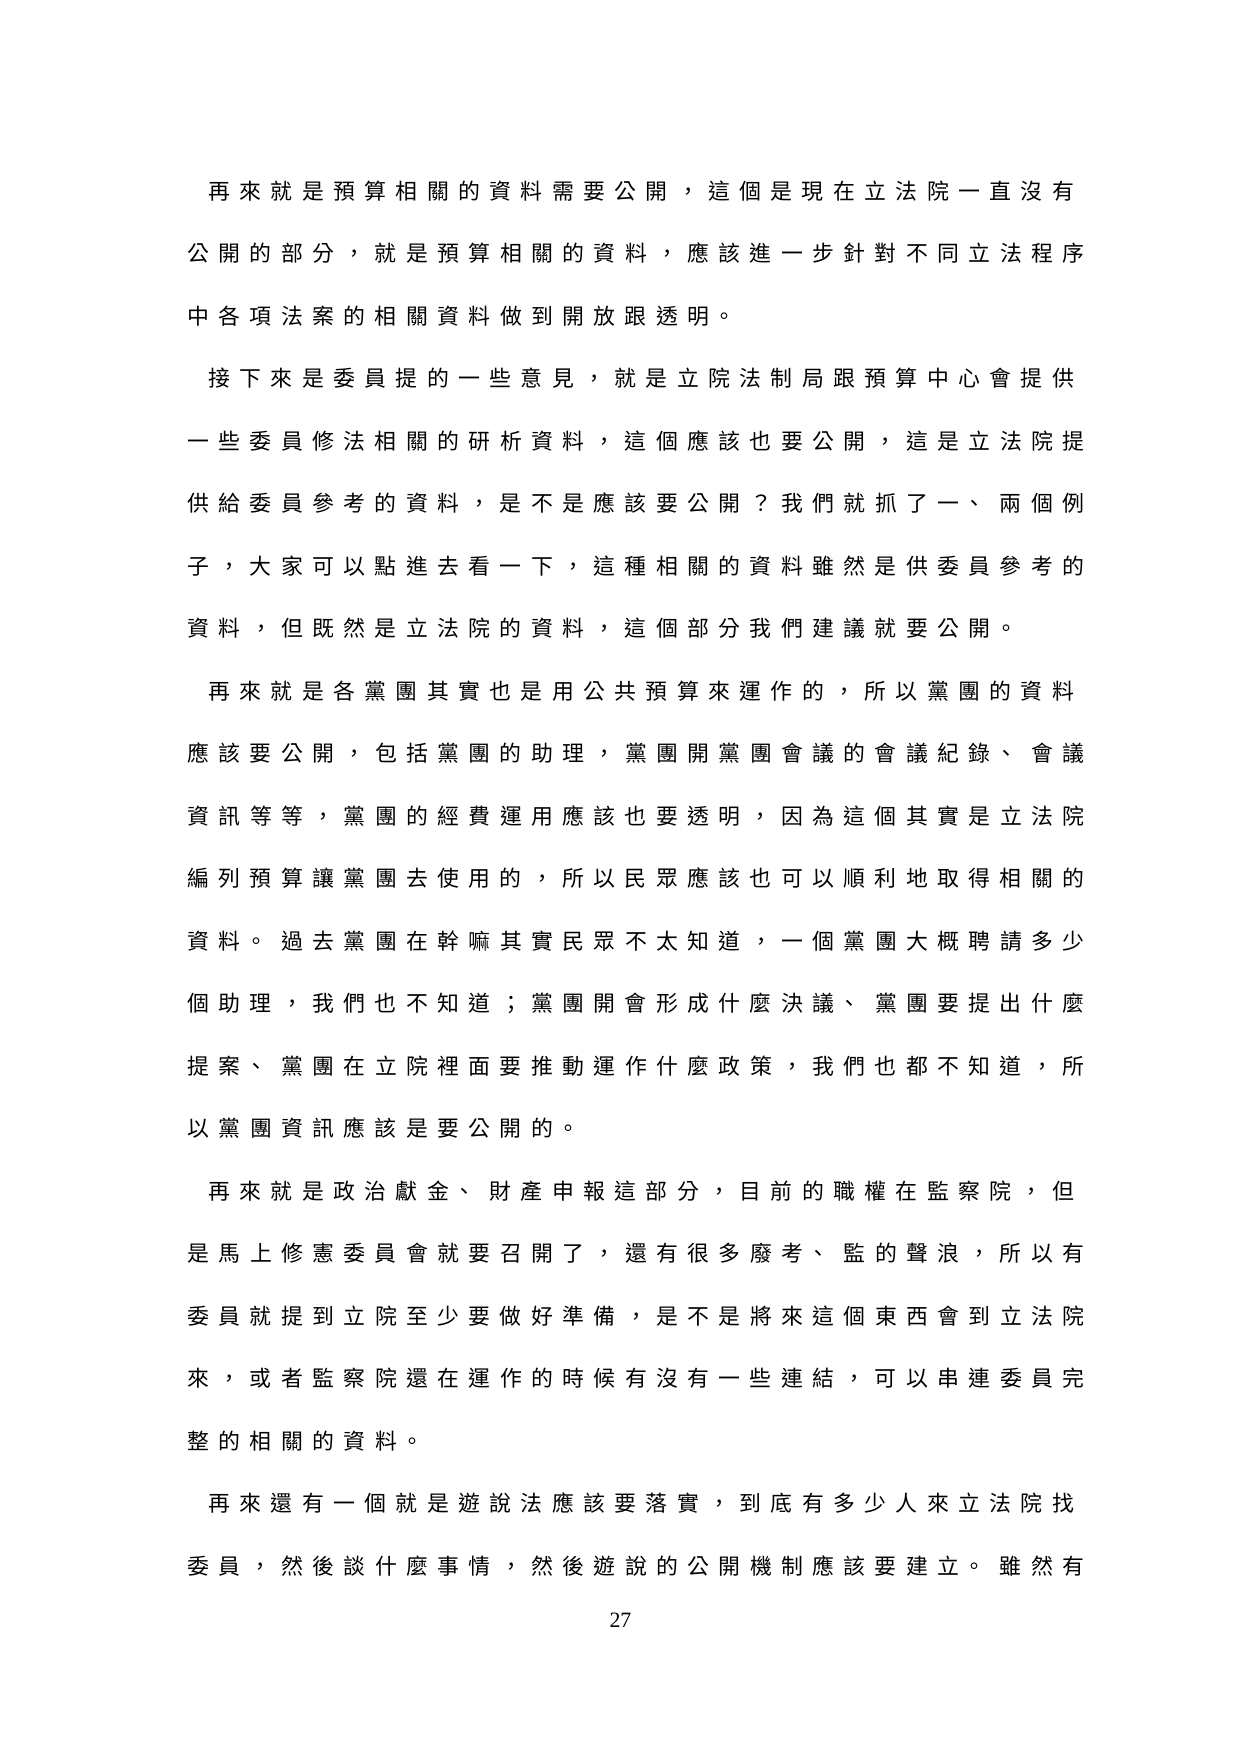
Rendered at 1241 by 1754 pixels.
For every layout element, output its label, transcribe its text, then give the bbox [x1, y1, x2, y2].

text 再來就是各黨團其實也是用公共預算來運作的，所以黨團的資料應該要公開，包括黨團的助理，黨團開黨團會議的會議紀錄、會議資訊等等，黨團的經費運用應該也要透明，因為這個其實是立法院編列預算讓黨團去使用的，所以民眾應該也可以順利地取得相關的資料。過去黨團在幹嘛其實民眾不太知道，一個黨團大概聘請多少個助理，我們也不知道；黨團開會形成什麼決議、黨團要提出什麼提案、黨團在立院裡面要推動運作什麼政策，我們也都不知道，所以黨團資訊應該是要公開的。 [173, 658, 1089, 1158]
text 再來就是政治獻金、財產申報這部分，目前的職權在監察院，但是馬上修憲委員會就要召開了，還有很多廢考、監的聲浪，所以有委員就提到立院至少要做好準備，是不是將來這個東西會到立法院來，或者監察院還在運作的時候有沒有一些連結，可以串連委員完整的相關的資料。 [173, 1158, 1089, 1471]
text 再來還有一個就是遊說法應該要落實，到底有多少人來立法院找委員，然後談什麼事情，然後遊說的公開機制應該要建立。雖然有 [173, 1471, 1089, 1596]
text 再來就是預算相關的資料需要公開，這個是現在立法院一直沒有公開的部分，就是預算相關的資料，應該進一步針對不同立法程序中各項法案的相關資料做到開放跟透明。 [173, 158, 1089, 346]
text 接下來是委員提的一些意見，就是立院法制局跟預算中心會提供一些委員修法相關的研析資料，這個應該也要公開，這是立法院提供給委員參考的資料，是不是應該要公開？我們就抓了一、兩個例子，大家可以點進去看一下，這種相關的資料雖然是供委員參考的資料，但既然是立法院的資料，這個部分我們建議就要公開。 [173, 346, 1089, 658]
